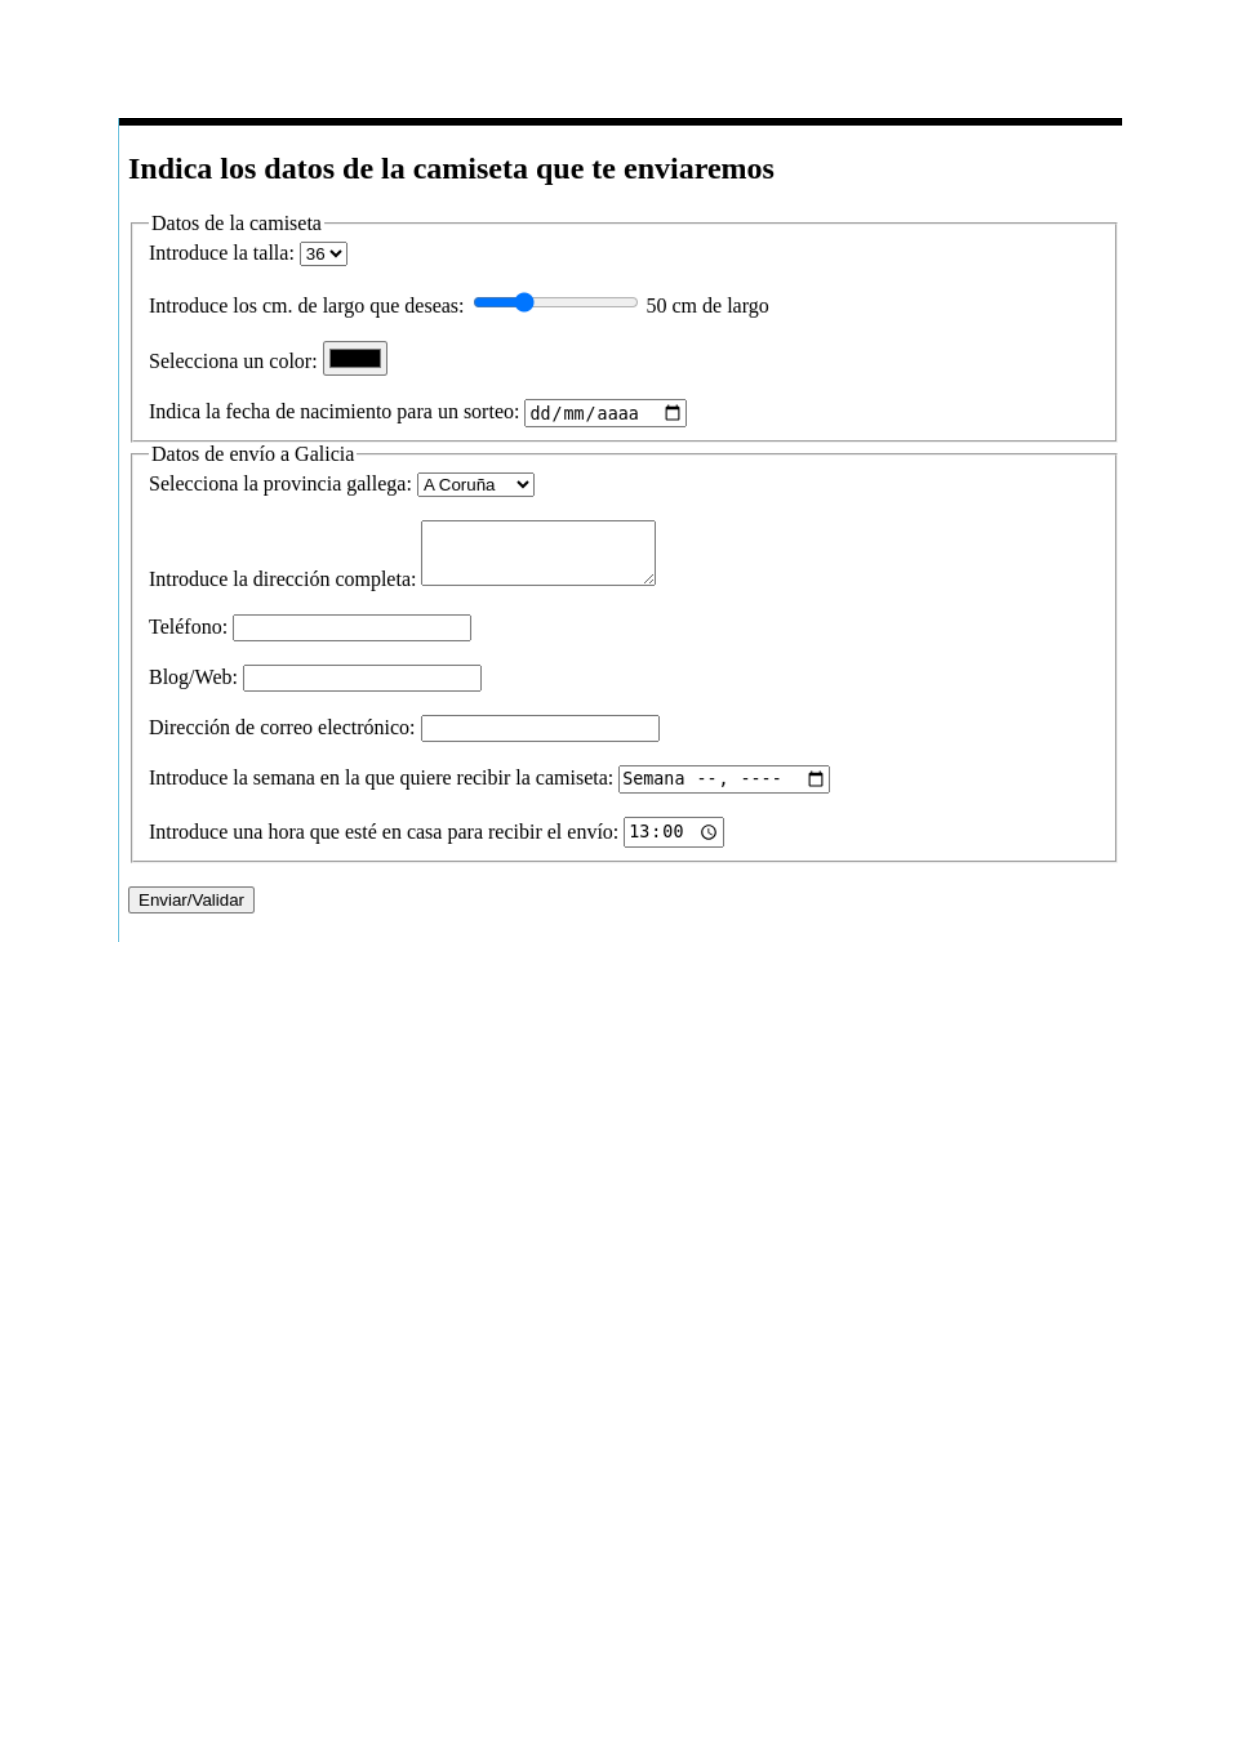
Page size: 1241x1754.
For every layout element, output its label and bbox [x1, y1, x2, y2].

picture [118, 118, 1123, 942]
